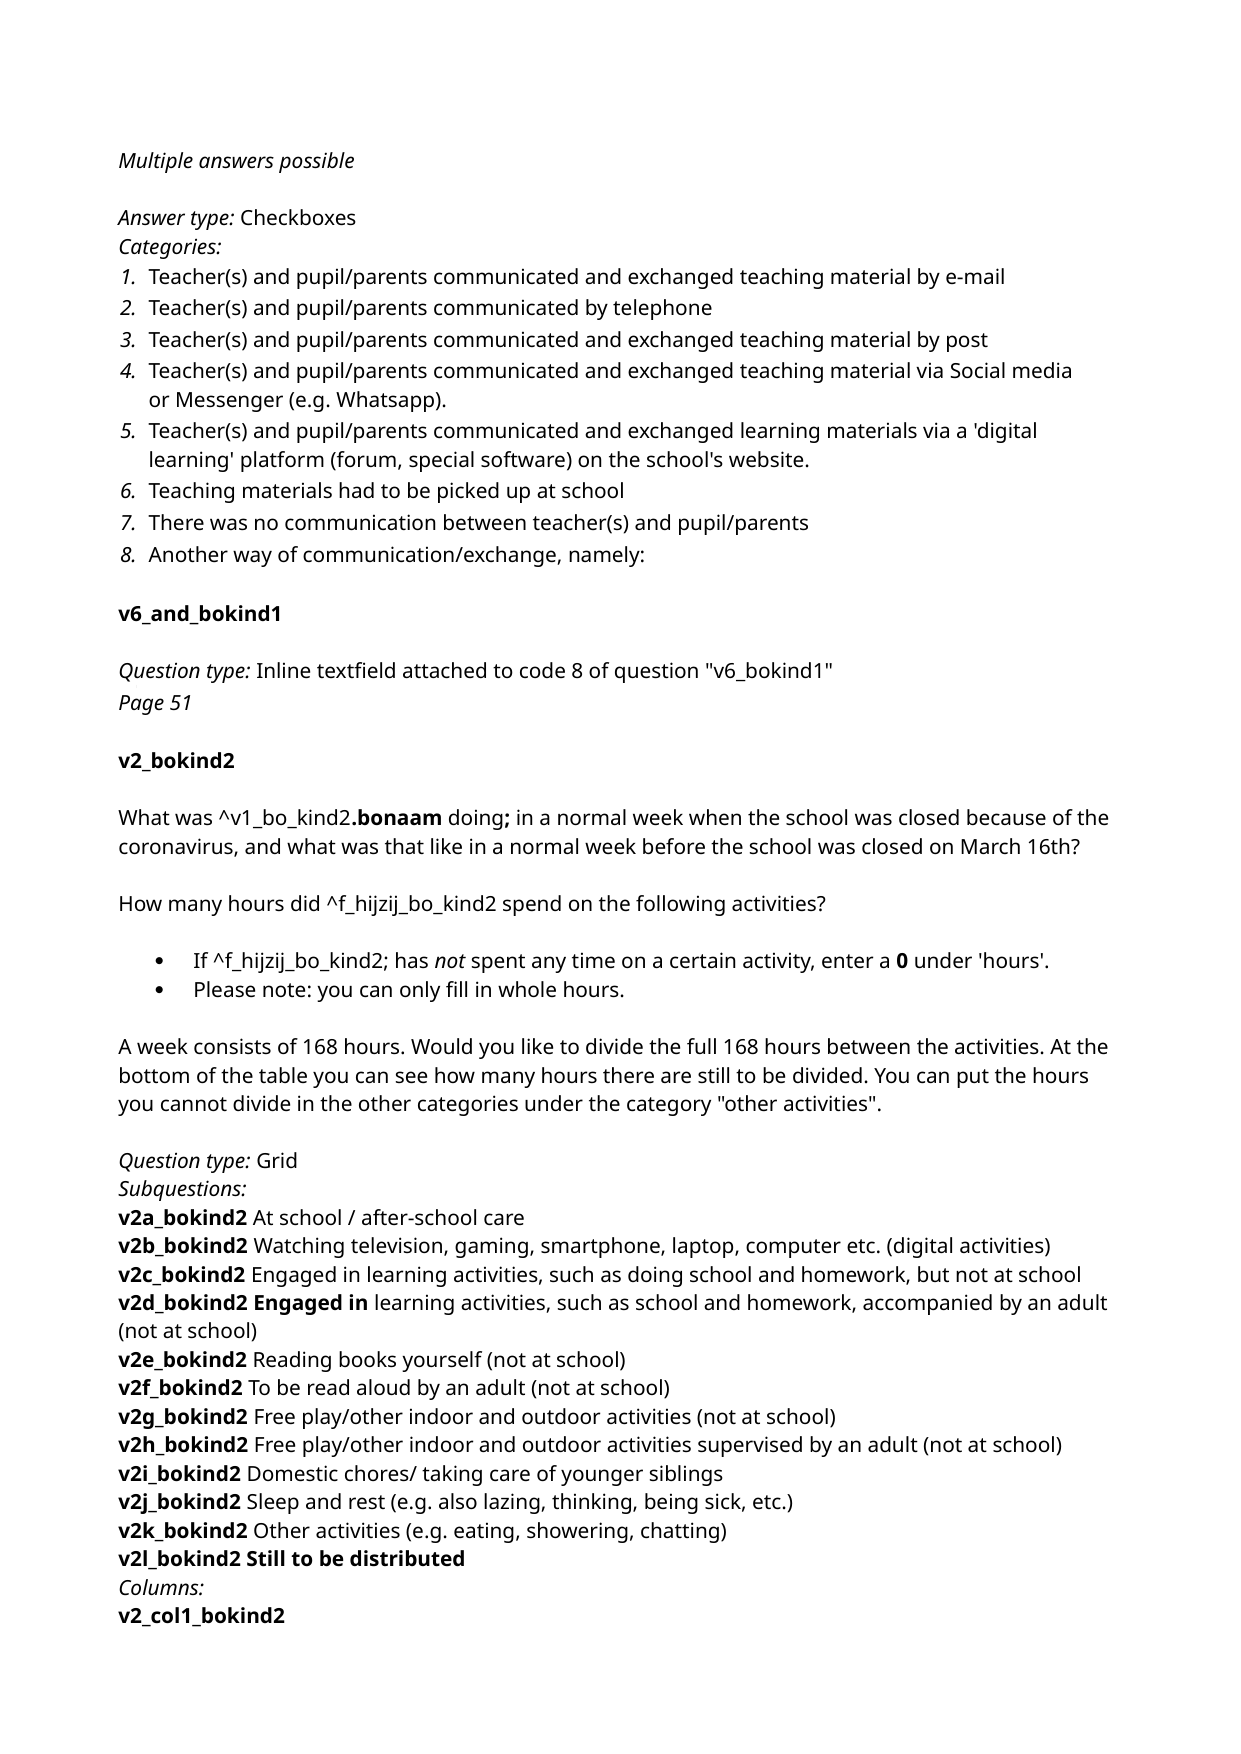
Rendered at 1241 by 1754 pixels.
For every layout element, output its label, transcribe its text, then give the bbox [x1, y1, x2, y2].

table_header Teacher(s) and pupil/parents communicated and exchanged teaching material by e-mail [147, 260, 1093, 292]
table_cell Teacher(s) and pupil/parents communicated by telephone [147, 292, 1093, 323]
text A week consists of 168 hours. Would you like to divide the full 168 hours between the activities. At the bottom of the table you can see how many hours there are still to be divided. You can put the hours you cannot divide in the other categories under the category "other activities". [118, 1032, 1122, 1118]
text Columns: v2_col1_bokind2 [118, 1573, 1122, 1629]
table_cell 7. [118, 507, 147, 538]
table_cell 4. [118, 355, 147, 415]
table_cell 2. [118, 292, 147, 323]
list If ^f_hijzij_bo_kind2; has not spent any time on a certain activity, enter a 0 under 'hours'. [156, 946, 1122, 975]
table_cell Teaching materials had to be picked up at school [147, 475, 1093, 507]
text Question type: Grid [118, 1146, 1122, 1174]
text Question type: Inline textfield attached to code 8 of question "v6_bokind1" [118, 656, 1122, 685]
table_cell Teacher(s) and pupil/parents communicated and exchanged teaching material by post [147, 324, 1093, 355]
table_cell 8. [118, 538, 147, 570]
text Page 51 [118, 688, 1122, 717]
table_cell Another way of communication/exchange, namely: [147, 538, 1093, 570]
text What was ^v1_bo_kind2.bonaam doing; in a normal week when the school was closed because of the coronavirus, and what was that like in a normal week before the school was closed on March 16th? How many hours did ^f_hijzij_bo_kind2 spend on the following activities? [118, 803, 1122, 917]
table_cell 5. [118, 415, 147, 475]
table_cell 6. [118, 475, 147, 507]
table_cell 3. [118, 324, 147, 355]
text Answer type: Checkboxes [118, 203, 1122, 232]
subtitle v6_and_bokind1 [118, 599, 1122, 627]
table_header 1. [118, 260, 147, 292]
table_cell There was no communication between teacher(s) and pupil/parents [147, 507, 1093, 538]
table_cell Teacher(s) and pupil/parents communicated and exchanged teaching material via Social media or Messenger (e.g. Whatsapp). [147, 355, 1093, 415]
table_cell Teacher(s) and pupil/parents communicated and exchanged learning materials via a 'digital learning' platform (forum, special software) on the school's website. [147, 415, 1093, 475]
text Subquestions: v2a_bokind2 At school / after-school care v2b_bokind2 Watching television, gaming, smartphone, laptop, computer etc. (digital activities) v2c_bokind2 Engaged in learning activities, such as doing school and homework, but not at school v2d_bokind2 Engaged in learning activities, such as school and homework, accompanied by an adult (not at school) v2e_bokind2 Reading books yourself (not at school) v2f_bokind2 To be read aloud by an adult (not at school) v2g_bokind2 Free play/other indoor and outdoor activities (not at school) v2h_bokind2 Free play/other indoor and outdoor activities supervised by an adult (not at school) v2i_bokind2 Domestic chores/ taking care of younger siblings v2j_bokind2 Sleep and rest (e.g. also lazing, thinking, being sick, etc.) v2k_bokind2 Other activities (e.g. eating, showering, chatting) v2l_bokind2 Still to be distributed [118, 1174, 1122, 1573]
text Categories: [118, 232, 1122, 260]
subtitle v2_bokind2 [118, 746, 1122, 774]
text Multiple answers possible [118, 118, 1122, 175]
list Please note: you can only fill in whole hours. [156, 975, 1122, 1003]
